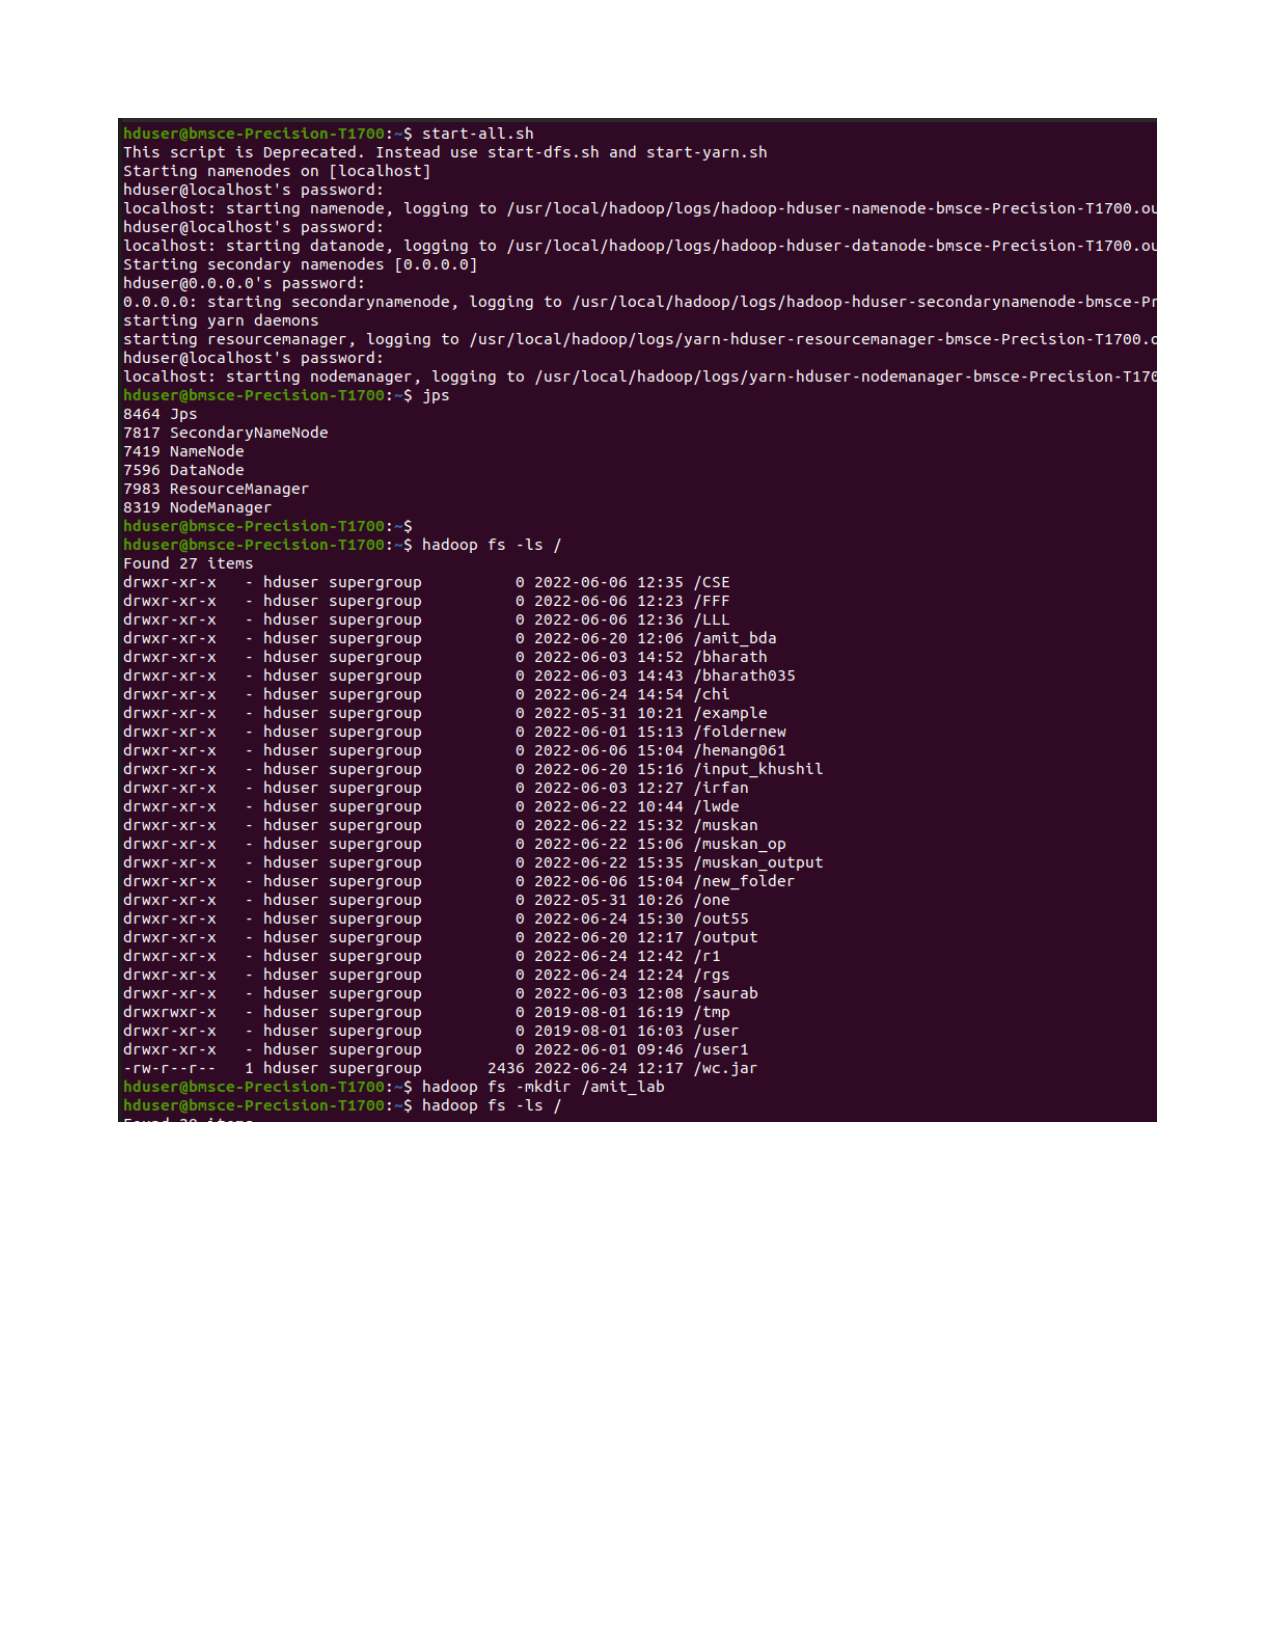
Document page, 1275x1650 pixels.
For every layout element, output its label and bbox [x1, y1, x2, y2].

picture [118, 118, 1157, 1122]
